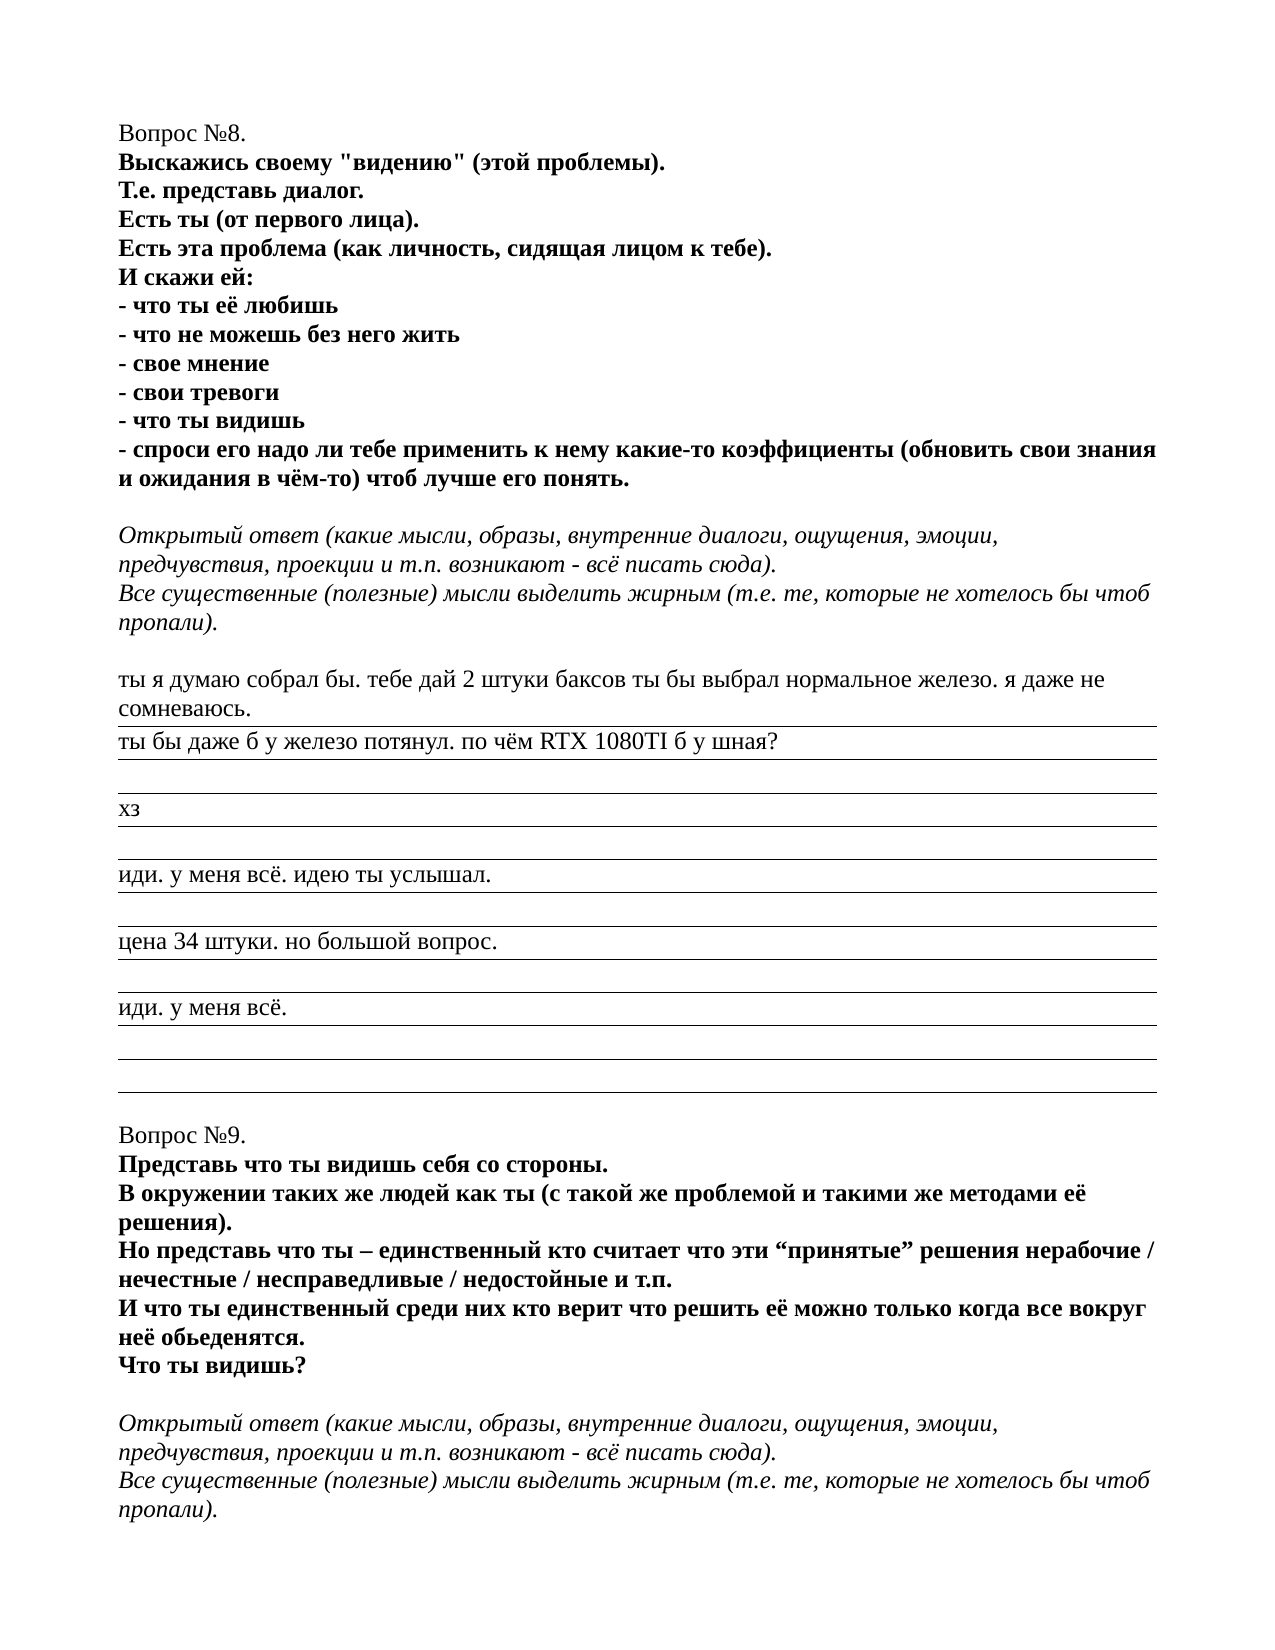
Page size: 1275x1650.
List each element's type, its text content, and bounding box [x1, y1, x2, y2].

text иди. у меня всё. [118, 993, 1157, 1025]
text цена 34 штуки. но большой вопрос. [118, 927, 1157, 959]
text И что ты единственный среди них кто верит что решить её можно только когда все вокруг неё обьеденятся. [118, 1293, 1157, 1351]
text Открытый ответ (какие мысли, образы, внутренние диалоги, ощущения, эмоции, предчувствия, проекции и т.п. возникают - всё писать сюда). [118, 521, 1157, 578]
text Представь что ты видишь себя со стороны. [118, 1149, 1157, 1178]
text - что ты видишь [118, 406, 1157, 434]
text Есть ты (от первого лица). [118, 204, 1157, 233]
text иди. у меня всё. идею ты услышал. [118, 860, 1157, 892]
text Вопрос №8. [118, 118, 1157, 147]
text - свое мнение [118, 348, 1157, 377]
text Вопрос №9. [118, 1121, 1157, 1149]
text Выскажись своему "видению" (этой проблемы). [118, 147, 1157, 176]
text ты я думаю собрал бы. тебе дай 2 штуки баксов ты бы выбрал нормальное железо. я даже не сомневаюсь. [118, 664, 1157, 726]
text - что ты её любишь [118, 291, 1157, 319]
text хз [118, 794, 1157, 826]
text - свои тревоги [118, 377, 1157, 406]
text - что не можешь без него жить [118, 319, 1157, 348]
text Есть эта проблема (как личность, сидящая лицом к тебе). [118, 233, 1157, 262]
text Все существенные (полезные) мысли выделить жирным (т.е. те, которые не хотелось бы чтоб пропали). [118, 1466, 1157, 1523]
text И скажи ей: [118, 262, 1157, 291]
text - спроси его надо ли тебе применить к нему какие-то коэффициенты (обновить свои знания и ожидания в чём-то) чтоб лучше его понять. [118, 434, 1157, 492]
text Что ты видишь? [118, 1351, 1157, 1379]
text Открытый ответ (какие мысли, образы, внутренние диалоги, ощущения, эмоции, предчувствия, проекции и т.п. возникают - всё писать сюда). [118, 1408, 1157, 1466]
text Т.е. представь диалог. [118, 176, 1157, 204]
text ты бы даже б у железо потянул. по чём RTX 1080TI б у шная? [118, 727, 1157, 759]
text Все существенные (полезные) мысли выделить жирным (т.е. те, которые не хотелось бы чтоб пропали). [118, 578, 1157, 636]
text Но представь что ты – единственный кто считает что эти “принятые” решения нерабочие / нечестные / несправедливые / недостойные и т.п. [118, 1236, 1157, 1293]
text В окружении таких же людей как ты (с такой же проблемой и такими же методами её решения). [118, 1178, 1157, 1236]
